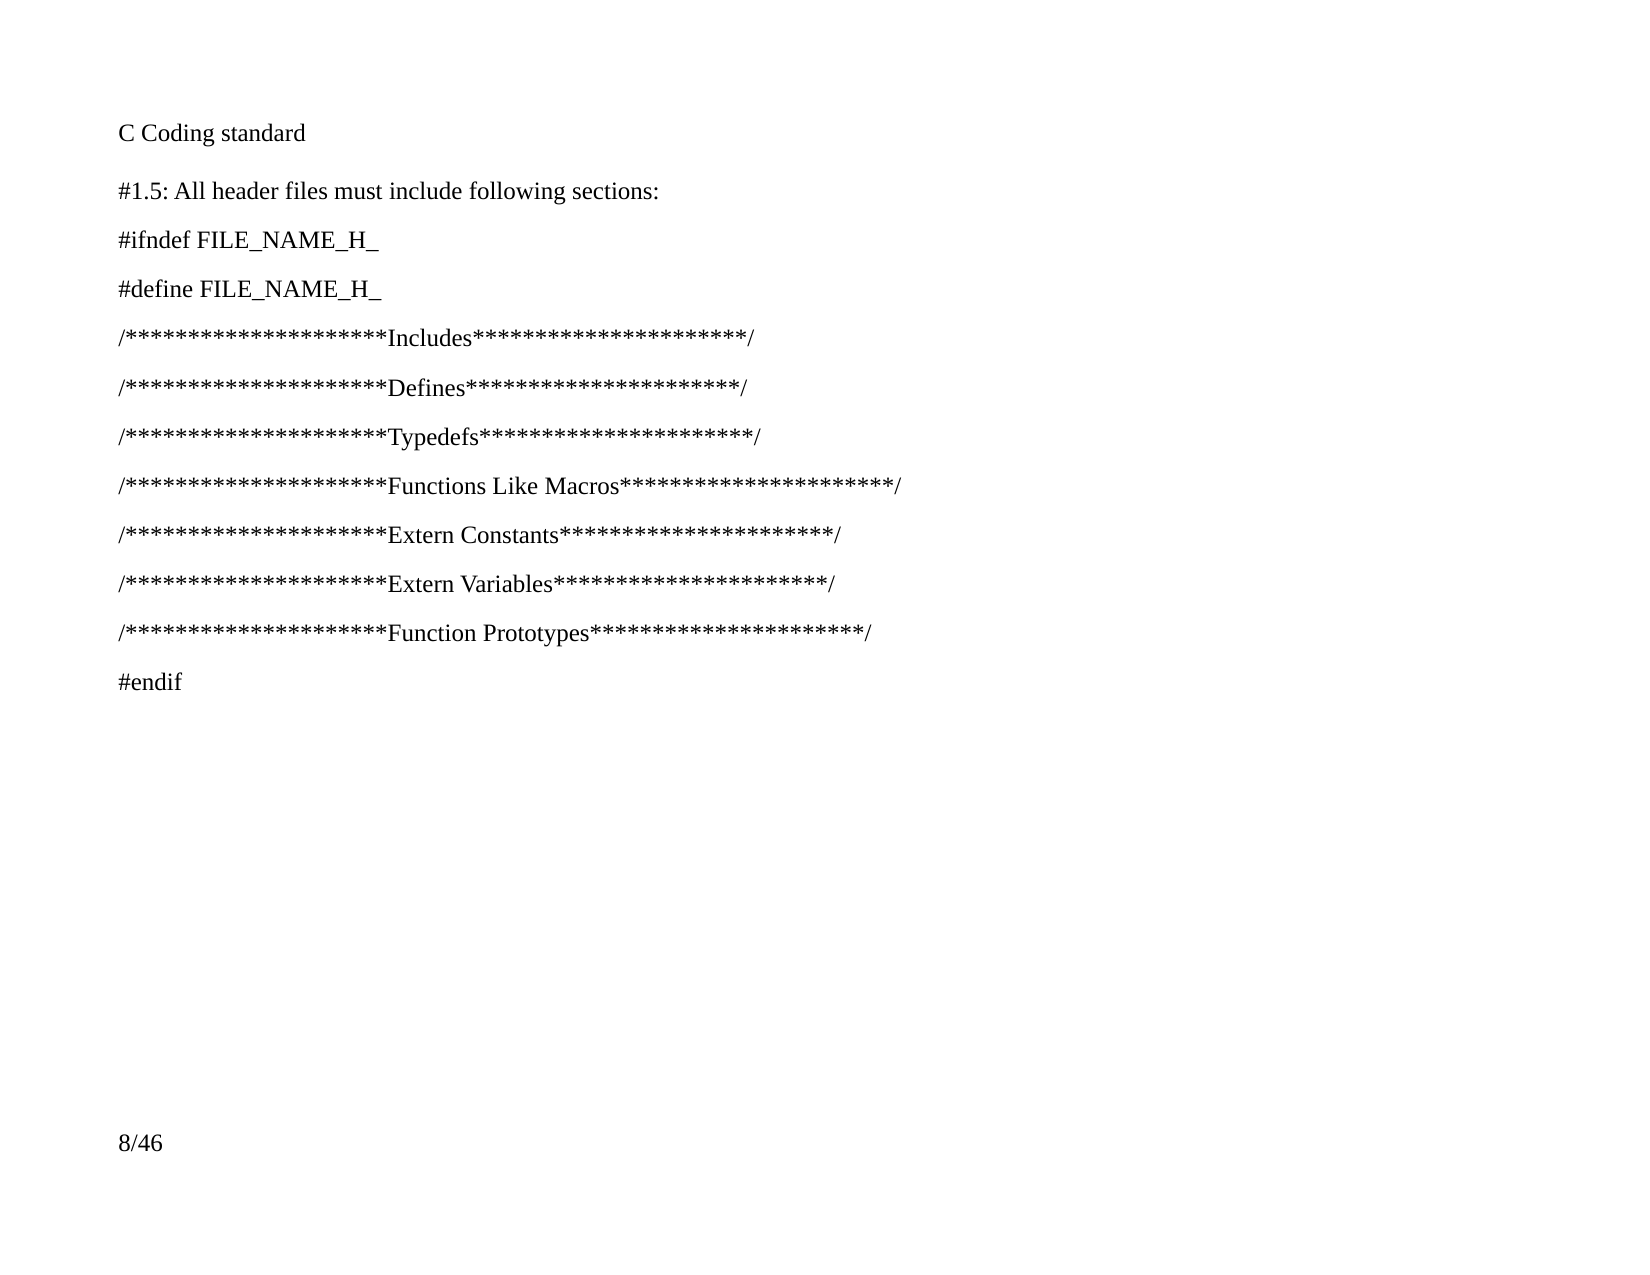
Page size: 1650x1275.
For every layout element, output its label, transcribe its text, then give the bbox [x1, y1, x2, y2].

text /*********************Function Prototypes**********************/ [118, 618, 1532, 647]
text /*********************Extern Constants**********************/ [118, 520, 1532, 548]
text #1.5: All header files must include following sections: [118, 176, 1532, 205]
text /*********************Extern Variables**********************/ [118, 569, 1532, 598]
text /*********************Includes**********************/ [118, 323, 1532, 352]
text /*********************Functions Like Macros**********************/ [118, 471, 1532, 499]
text #define FILE_NAME_H_ [118, 274, 1532, 303]
text /*********************Typedefs**********************/ [118, 422, 1532, 450]
text #endif [118, 667, 1532, 696]
text #ifndef FILE_NAME_H_ [118, 225, 1532, 254]
text /*********************Defines**********************/ [118, 373, 1532, 401]
